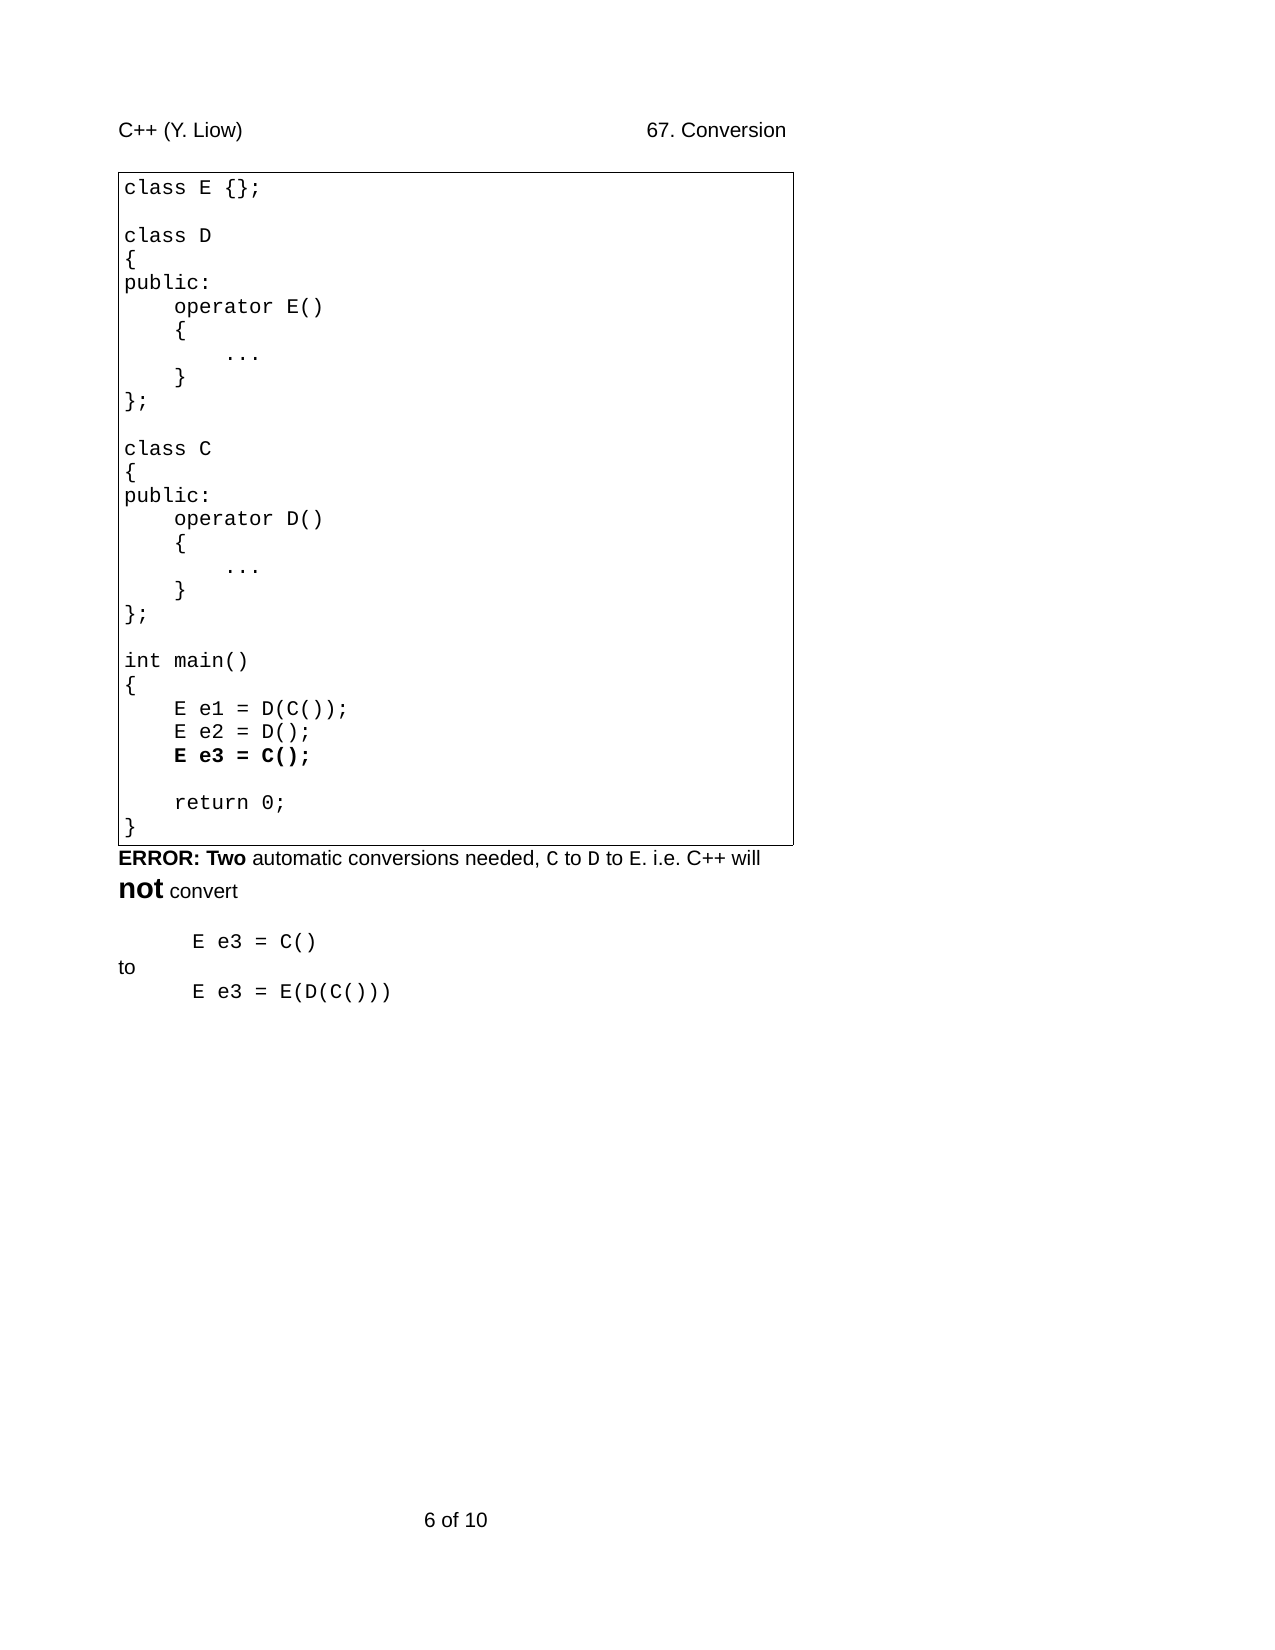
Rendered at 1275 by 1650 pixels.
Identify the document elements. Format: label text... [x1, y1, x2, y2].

text E e3 = C() [118, 929, 793, 954]
table_header class E {}; class D { public: operator E() { ... } }; class C { public: operator D() { ... } }; int main() { E e1 = D(C()); E e2 = D(); E e3 = C(); return 0; } [119, 173, 793, 845]
text ERROR: Two automatic conversions needed, C to D to E. i.e. C++ will not convert [118, 846, 793, 905]
text E e3 = E(D(C())) [118, 978, 793, 1004]
text to [118, 954, 793, 978]
